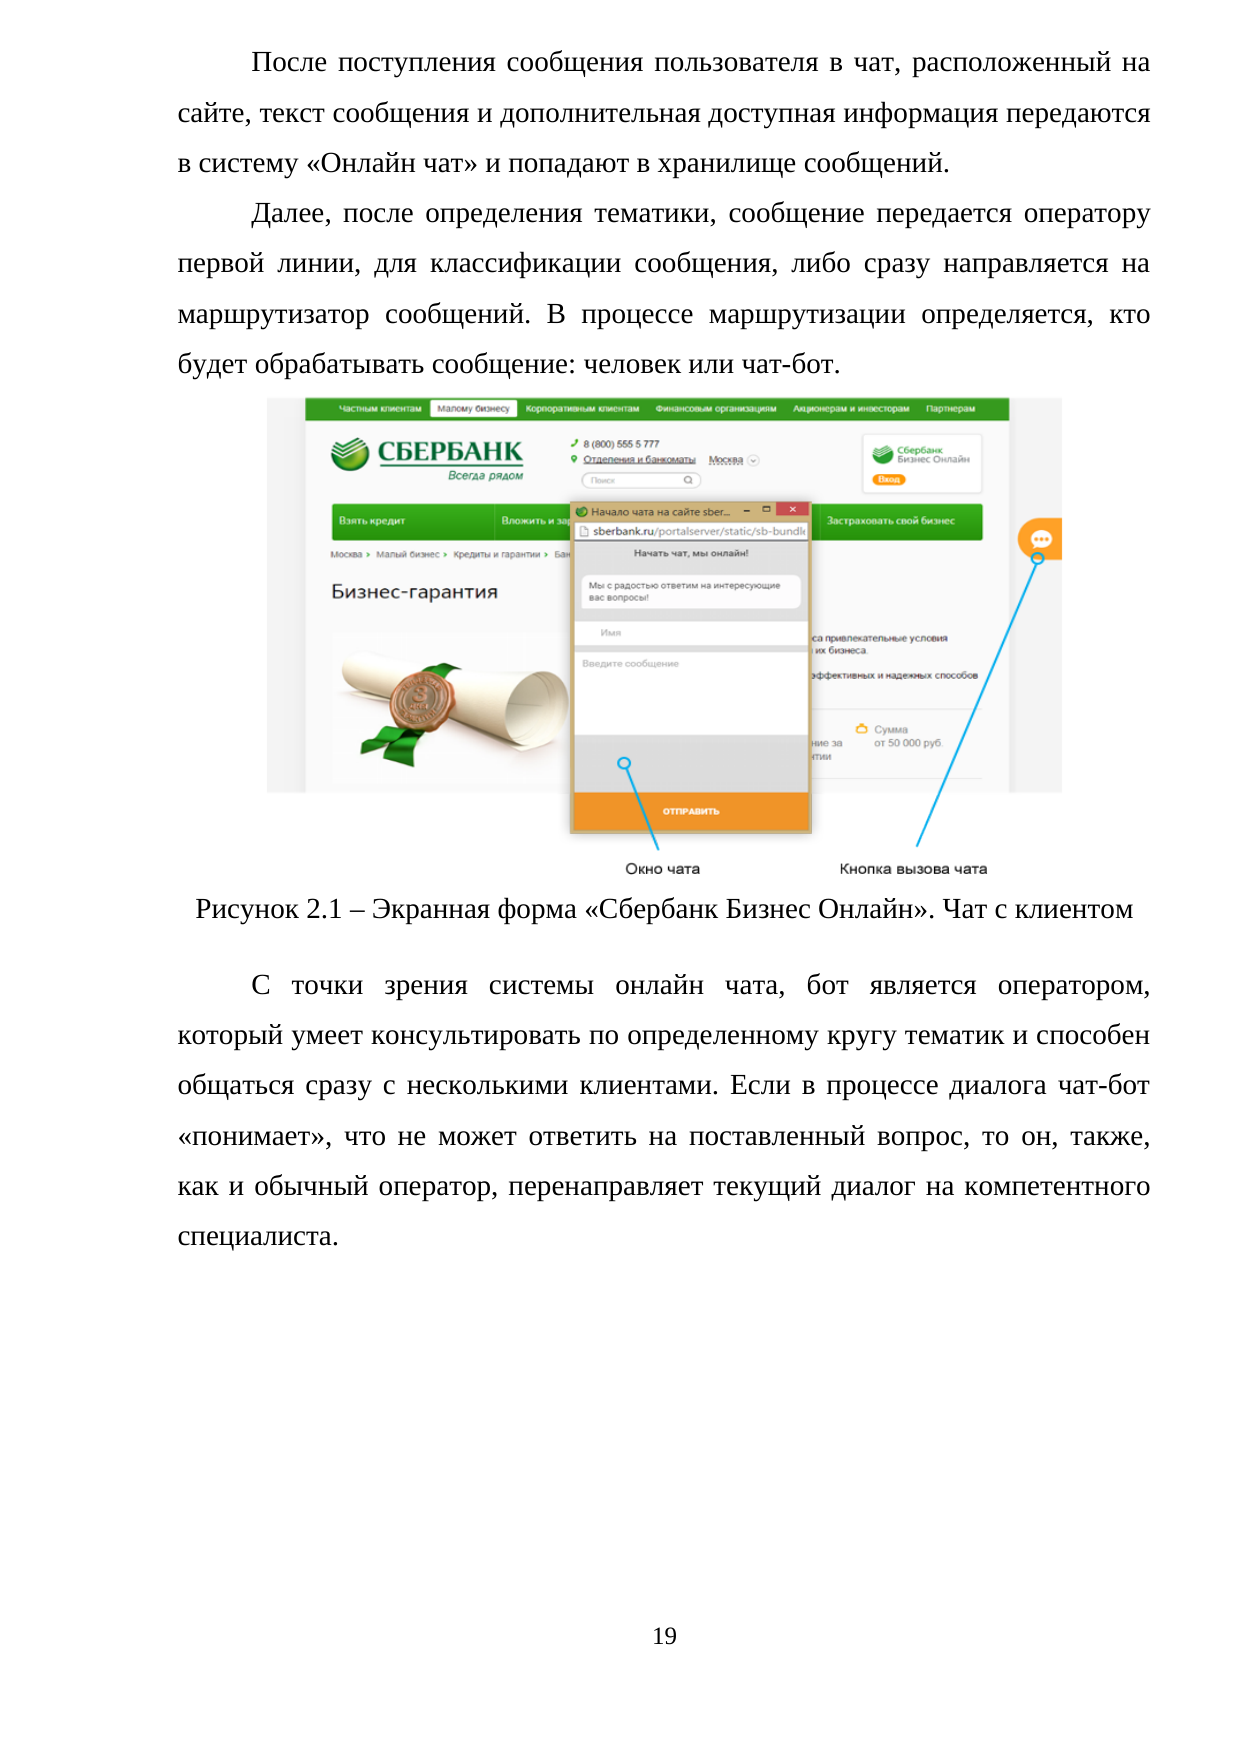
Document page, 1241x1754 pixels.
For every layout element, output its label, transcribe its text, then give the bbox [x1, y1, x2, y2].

text С точки зрения системы онлайн чата, бот является оператором, который умеет консультировать по определенному кругу тематик и способен общаться сразу с несколькими клиентами. Если в процессе диалога чат-бот «понимает», что не может ответить на поставленный вопрос, то он, также, как и обычный оператор, перенаправляет текущий диалог на компетентного специалиста. [177, 967, 1152, 1252]
text После поступления сообщения пользователя в чат, расположенный на сайте, текст сообщения и дополнительная доступная информация передаются в систему «Онлайн чат» и попадают в хранилище сообщений. [177, 44, 1152, 178]
text Рисунок 2.1 – Экранная форма «Сбербанк Бизнес Онлайн». Чат с клиентом [177, 397, 1152, 925]
picture [266, 396, 1063, 875]
text Далее, после определения тематики, сообщение передается оператору первой линии, для классификации сообщения, либо сразу направляется на маршрутизатор сообщений. В процессе маршрутизации определяется, кто будет обрабатывать сообщение: человек или чат-бот. [177, 195, 1152, 380]
